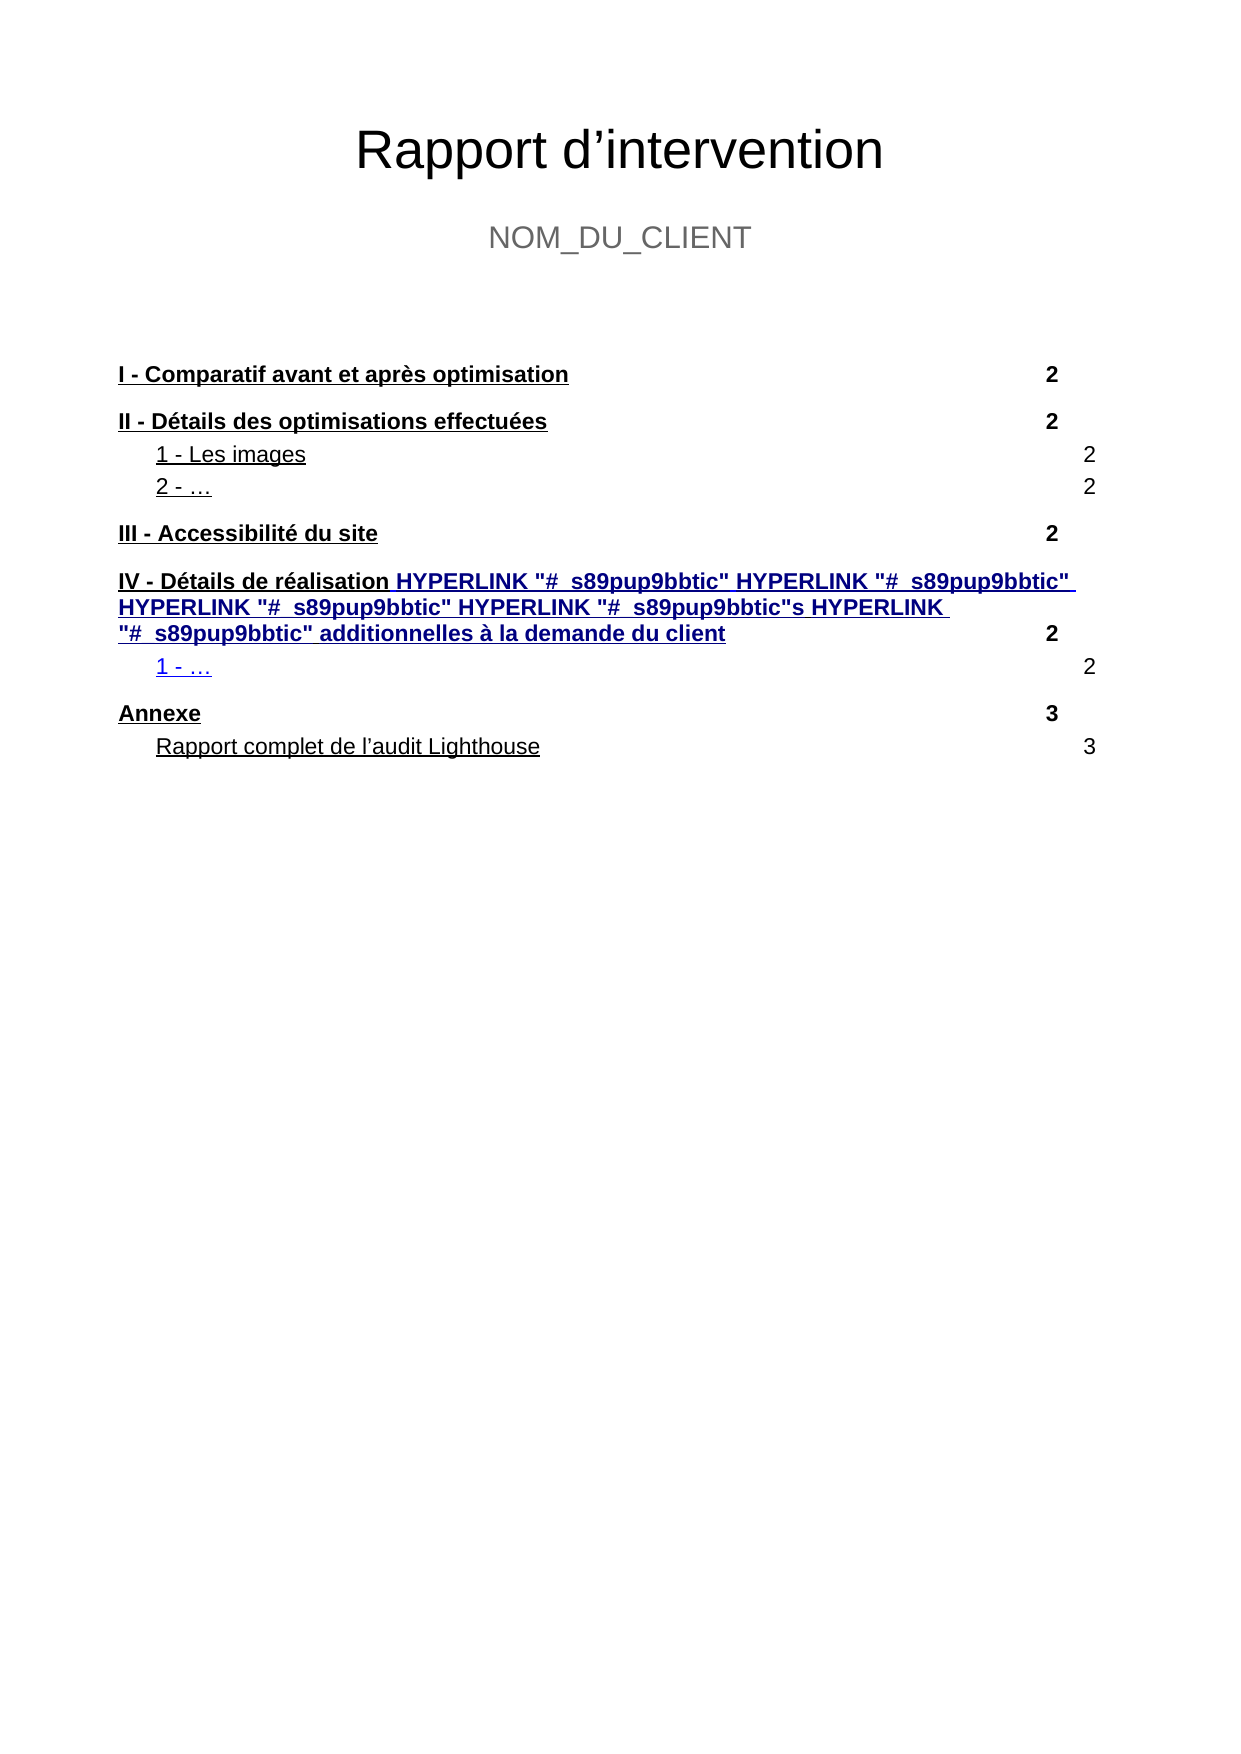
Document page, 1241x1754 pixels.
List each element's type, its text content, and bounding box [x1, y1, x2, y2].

text NOM_DU_CLIENT [118, 219, 1122, 255]
text 1 - Les images 2 [156, 441, 1122, 467]
text 2 - … 2 [156, 473, 1122, 499]
text I - Comparatif avant et après optimisation 2 [118, 361, 1122, 387]
text 1 - … 2 [156, 653, 1122, 679]
text IV - Détails de réalisation HYPERLINK "#_s89pup9bbtic" HYPERLINK "#_s89pup9bbtic" HYPERLINK "#_s89pup9bbtic" HYPERLINK "#_s89pup9bbtic"s HYPERLINK "#_s89pup9bbtic" additionnelles à la demande du client 2 [118, 568, 1122, 647]
text III - Accessibilité du site 2 [118, 520, 1122, 547]
text Rapport d’intervention [118, 118, 1122, 180]
text Annexe 3 [118, 700, 1122, 726]
text II - Détails des optimisations effectuées 2 [118, 408, 1122, 434]
text Rapport complet de l’audit Lighthouse 3 [156, 733, 1122, 759]
